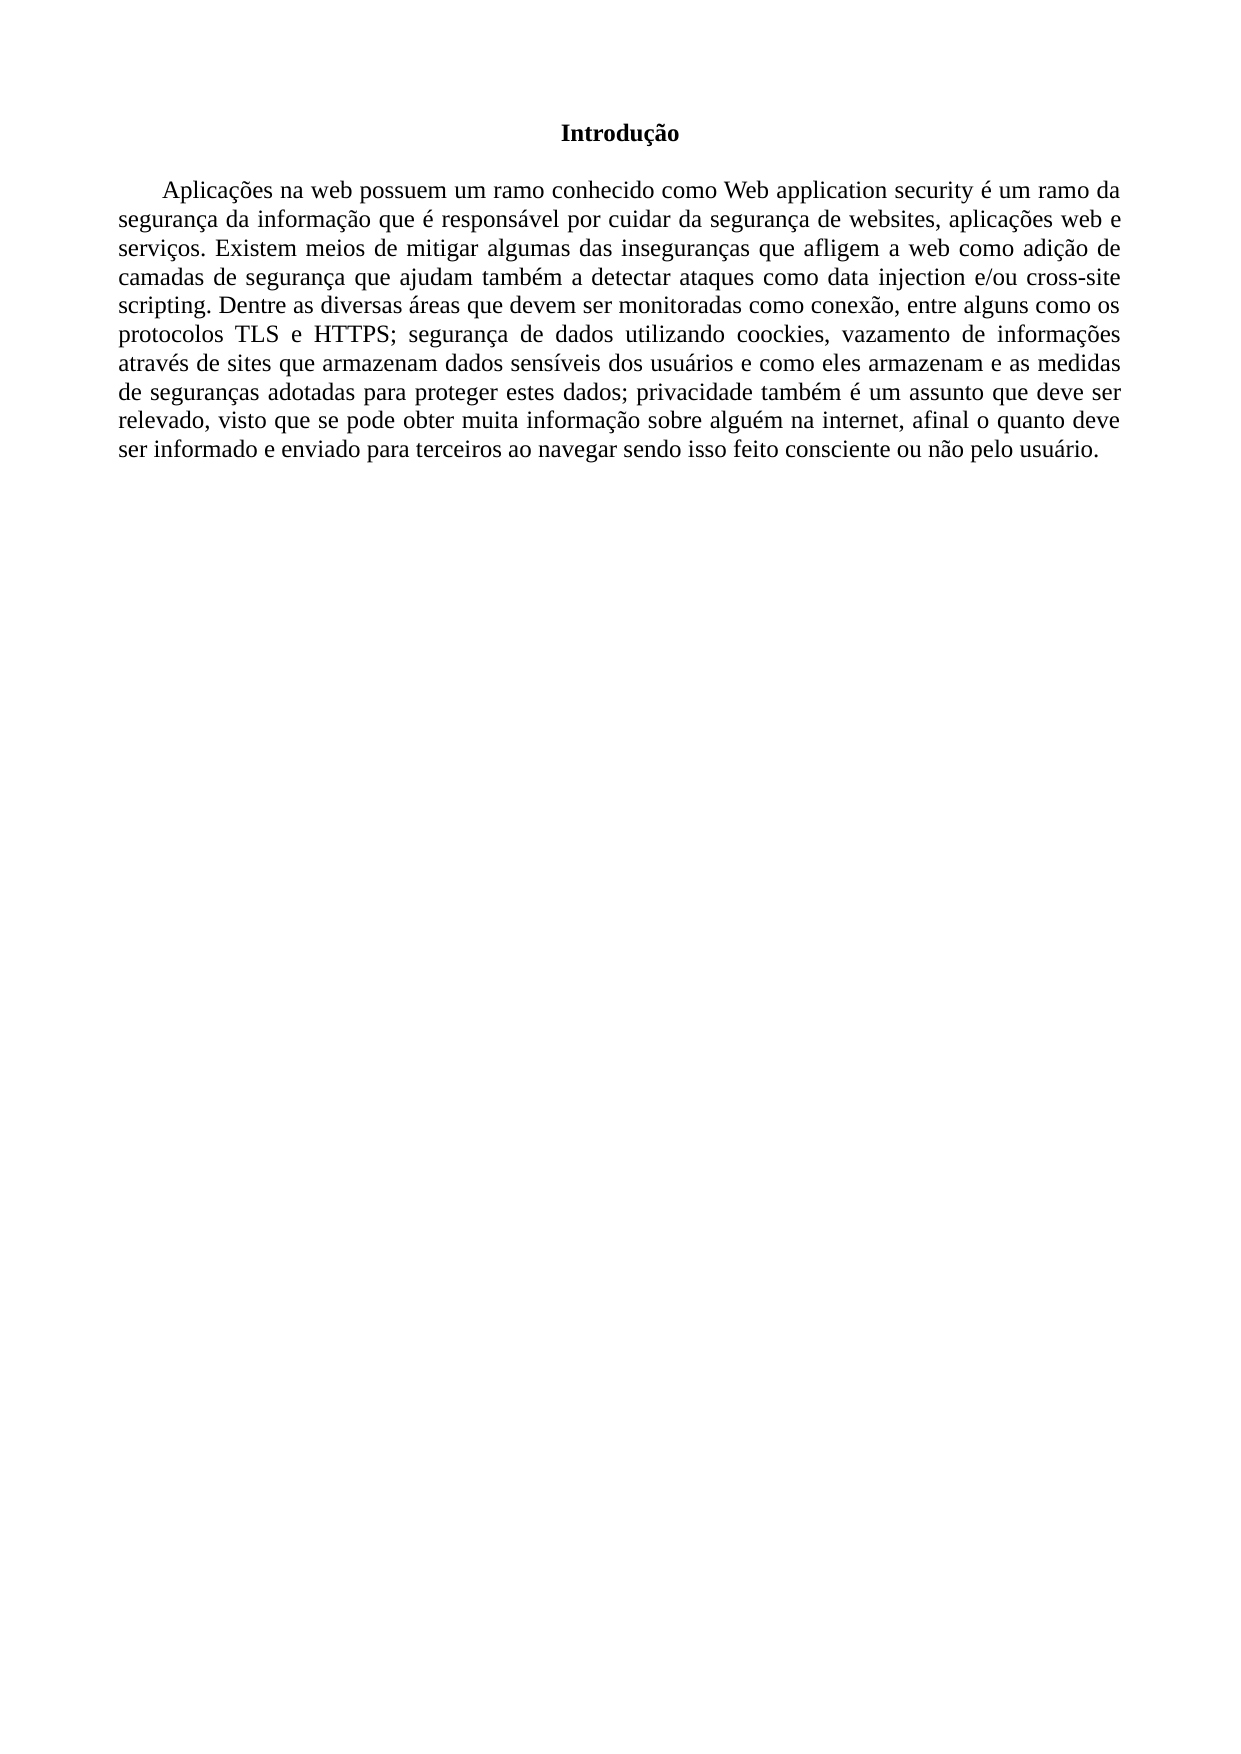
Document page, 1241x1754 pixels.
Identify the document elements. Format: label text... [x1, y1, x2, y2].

text Aplicações na web possuem um ramo conhecido como Web application security é um ramo da segurança da informação que é responsável por cuidar da segurança de websites, aplicações web e serviços. Existem meios de mitigar algumas das inseguranças que afligem a web como adição de camadas de segurança que ajudam também a detectar ataques como data injection e/ou cross-site scripting. Dentre as diversas áreas que devem ser monitoradas como conexão, entre alguns como os protocolos TLS e HTTPS; segurança de dados utilizando coockies, vazamento de informações através de sites que armazenam dados sensíveis dos usuários e como eles armazenam e as medidas de seguranças adotadas para proteger estes dados; privacidade também é um assunto que deve ser relevado, visto que se pode obter muita informação sobre alguém na internet, afinal o quanto deve ser informado e enviado para terceiros ao navegar sendo isso feito consciente ou não pelo usuário. [118, 176, 1122, 463]
text Introdução [118, 118, 1122, 147]
